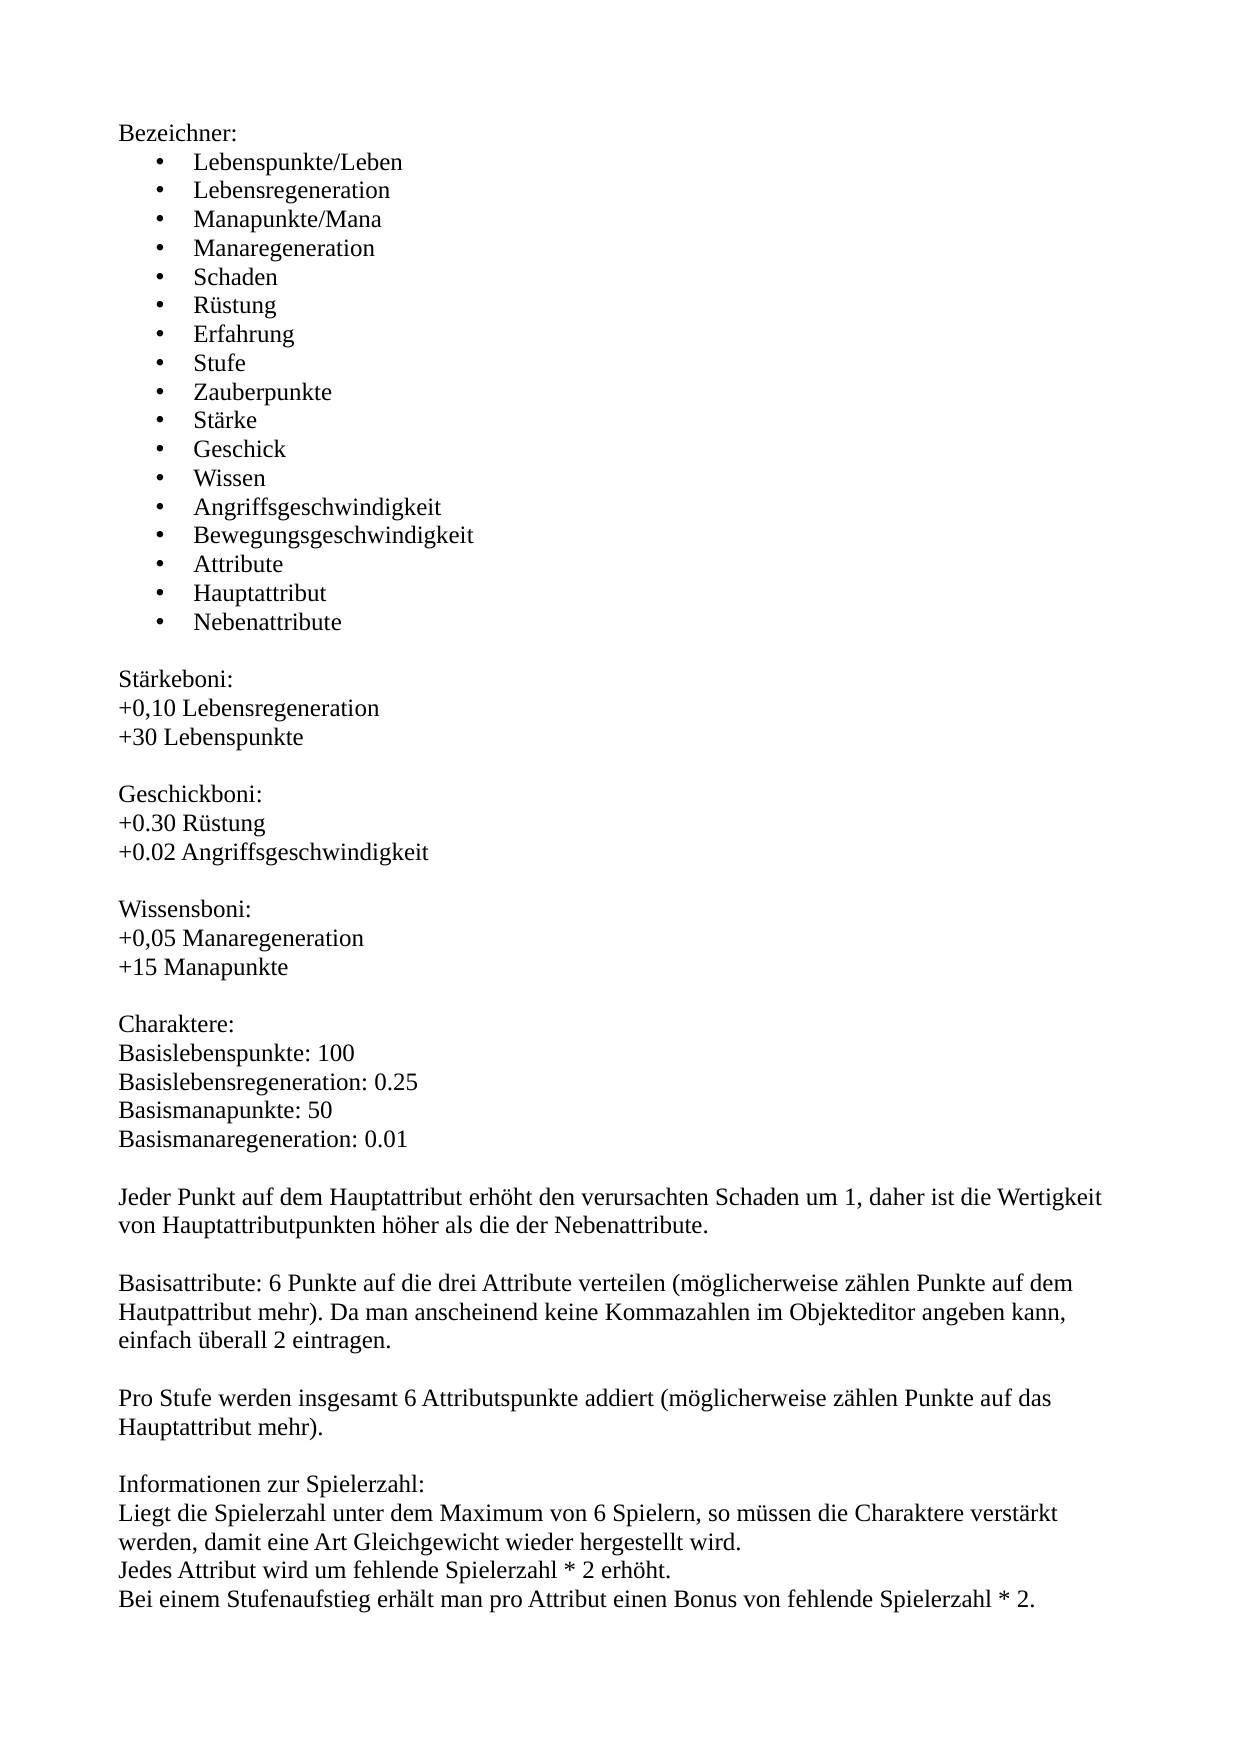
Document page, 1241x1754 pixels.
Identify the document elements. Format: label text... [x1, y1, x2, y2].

text Wissensboni: [118, 894, 1122, 923]
text Basislebensregeneration: 0.25 [118, 1067, 1122, 1096]
list Manaregeneration [156, 233, 1122, 262]
list Manapunkte/Mana [156, 204, 1122, 233]
text +15 Manapunkte [118, 952, 1122, 981]
text Bezeichner: [118, 118, 1122, 147]
list Schaden [156, 262, 1122, 291]
text Liegt die Spielerzahl unter dem Maximum von 6 Spielern, so müssen die Charaktere verstärkt werden, damit eine Art Gleichgewicht wieder hergestellt wird. [118, 1498, 1122, 1556]
list Stufe [156, 348, 1122, 377]
text Bei einem Stufenaufstieg erhält man pro Attribut einen Bonus von fehlende Spielerzahl * 2. [118, 1584, 1122, 1613]
text Basismanaregeneration: 0.01 [118, 1124, 1122, 1153]
text Stärkeboni: [118, 664, 1122, 693]
list Stärke [156, 406, 1122, 434]
list Angriffsgeschwindigkeit [156, 492, 1122, 521]
list Wissen [156, 463, 1122, 492]
text Jedes Attribut wird um fehlende Spielerzahl * 2 erhöht. [118, 1556, 1122, 1584]
list Hauptattribut [156, 578, 1122, 607]
list Bewegungsgeschwindigkeit [156, 521, 1122, 549]
list Geschick [156, 434, 1122, 463]
text +0,05 Manaregeneration [118, 923, 1122, 952]
list Zauberpunkte [156, 377, 1122, 406]
list Erfahrung [156, 319, 1122, 348]
text Basislebenspunkte: 100 [118, 1038, 1122, 1067]
text Jeder Punkt auf dem Hauptattribut erhöht den verursachten Schaden um 1, daher ist die Wertigkeit von Hauptattributpunkten höher als die der Nebenattribute. [118, 1182, 1122, 1239]
list Attribute [156, 549, 1122, 578]
text Geschickboni: [118, 779, 1122, 808]
text +0.02 Angriffsgeschwindigkeit [118, 837, 1122, 866]
text +0.30 Rüstung [118, 808, 1122, 837]
list Nebenattribute [156, 607, 1122, 636]
text Basisattribute: 6 Punkte auf die drei Attribute verteilen (möglicherweise zählen Punkte auf dem Hautpattribut mehr). Da man anscheinend keine Kommazahlen im Objekteditor angeben kann, einfach überall 2 eintragen. [118, 1268, 1122, 1354]
text Pro Stufe werden insgesamt 6 Attributspunkte addiert (möglicherweise zählen Punkte auf das Hauptattribut mehr). [118, 1383, 1122, 1441]
list Rüstung [156, 291, 1122, 319]
text Basismanapunkte: 50 [118, 1096, 1122, 1124]
list Lebensregeneration [156, 176, 1122, 204]
text +0,10 Lebensregeneration [118, 693, 1122, 722]
list Lebenspunkte/Leben [156, 147, 1122, 176]
text Informationen zur Spielerzahl: [118, 1469, 1122, 1498]
text Charaktere: [118, 1009, 1122, 1038]
text +30 Lebenspunkte [118, 722, 1122, 751]
